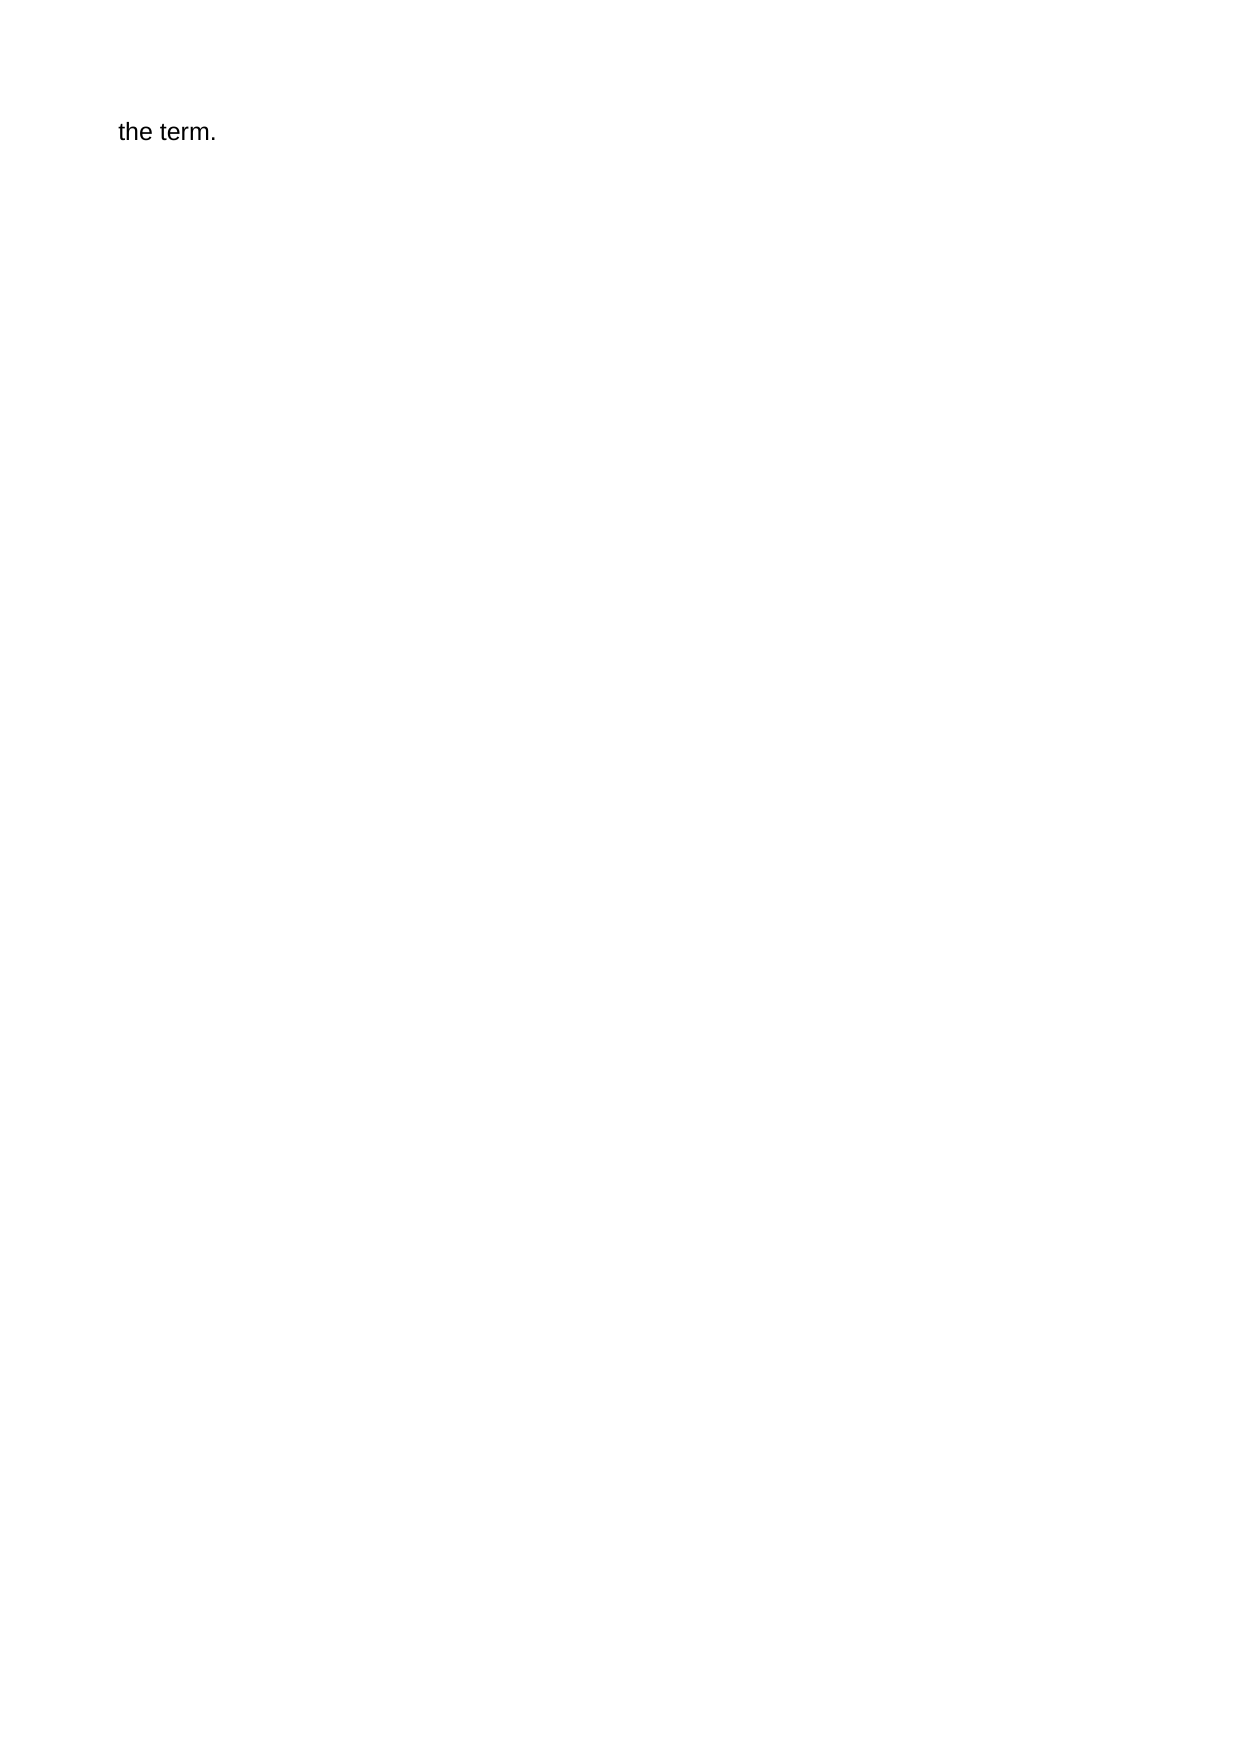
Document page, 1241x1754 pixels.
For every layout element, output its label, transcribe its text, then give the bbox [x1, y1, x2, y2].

text the term. [118, 118, 1122, 146]
